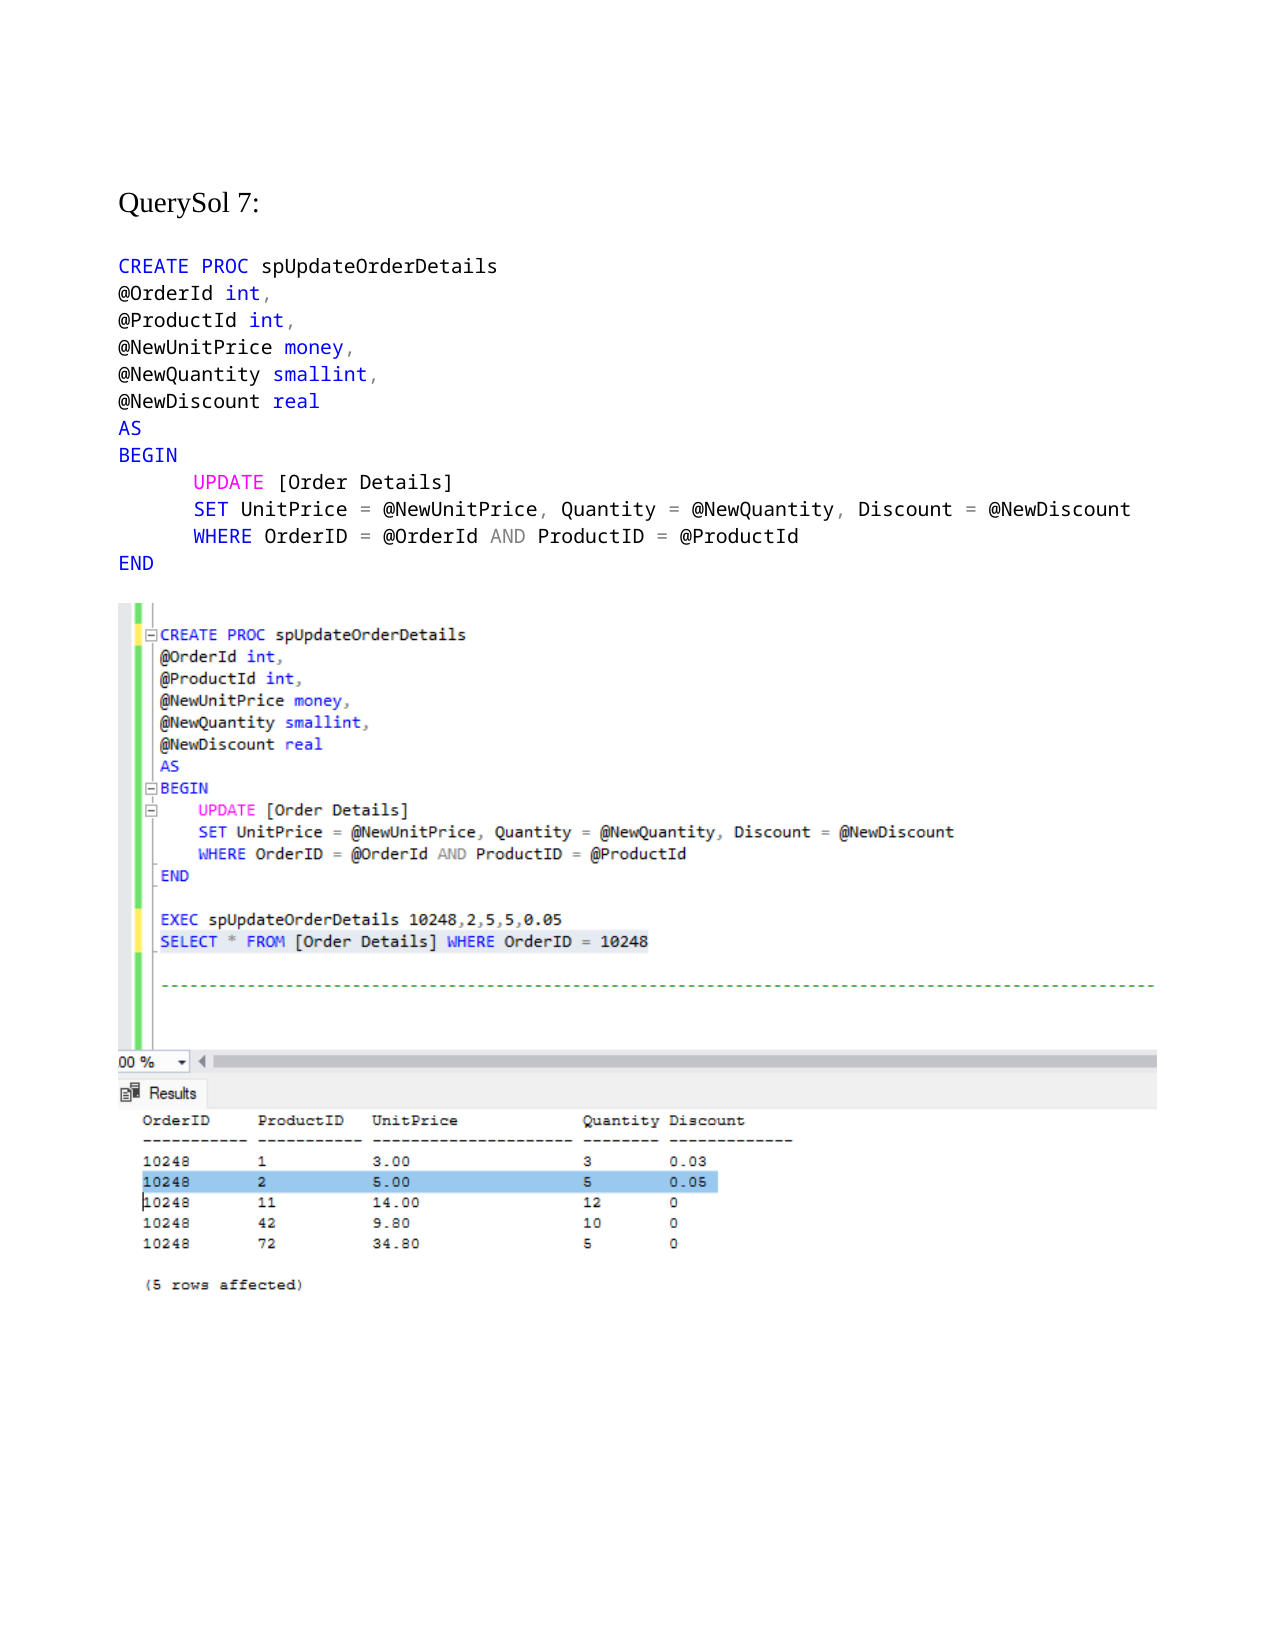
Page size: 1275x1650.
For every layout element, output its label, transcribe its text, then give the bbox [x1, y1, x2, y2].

text @NewDiscount real [118, 387, 1157, 414]
text UPDATE [Order Details] [118, 468, 1157, 495]
picture [118, 603, 1157, 1332]
text AS [118, 414, 1157, 441]
text @NewUnitPrice money, [118, 333, 1157, 360]
text QuerySol 7: [118, 185, 1157, 219]
text SET UnitPrice = @NewUnitPrice, Quantity = @NewQuantity, Discount = @NewDiscount [118, 495, 1157, 522]
text END [118, 549, 1157, 576]
text WHERE OrderID = @OrderId AND ProductID = @ProductId [118, 522, 1157, 549]
text @ProductId int, [118, 306, 1157, 333]
text @OrderId int, [118, 279, 1157, 306]
text @NewQuantity smallint, [118, 360, 1157, 387]
text CREATE PROC spUpdateOrderDetails [118, 252, 1157, 279]
text BEGIN [118, 441, 1157, 468]
